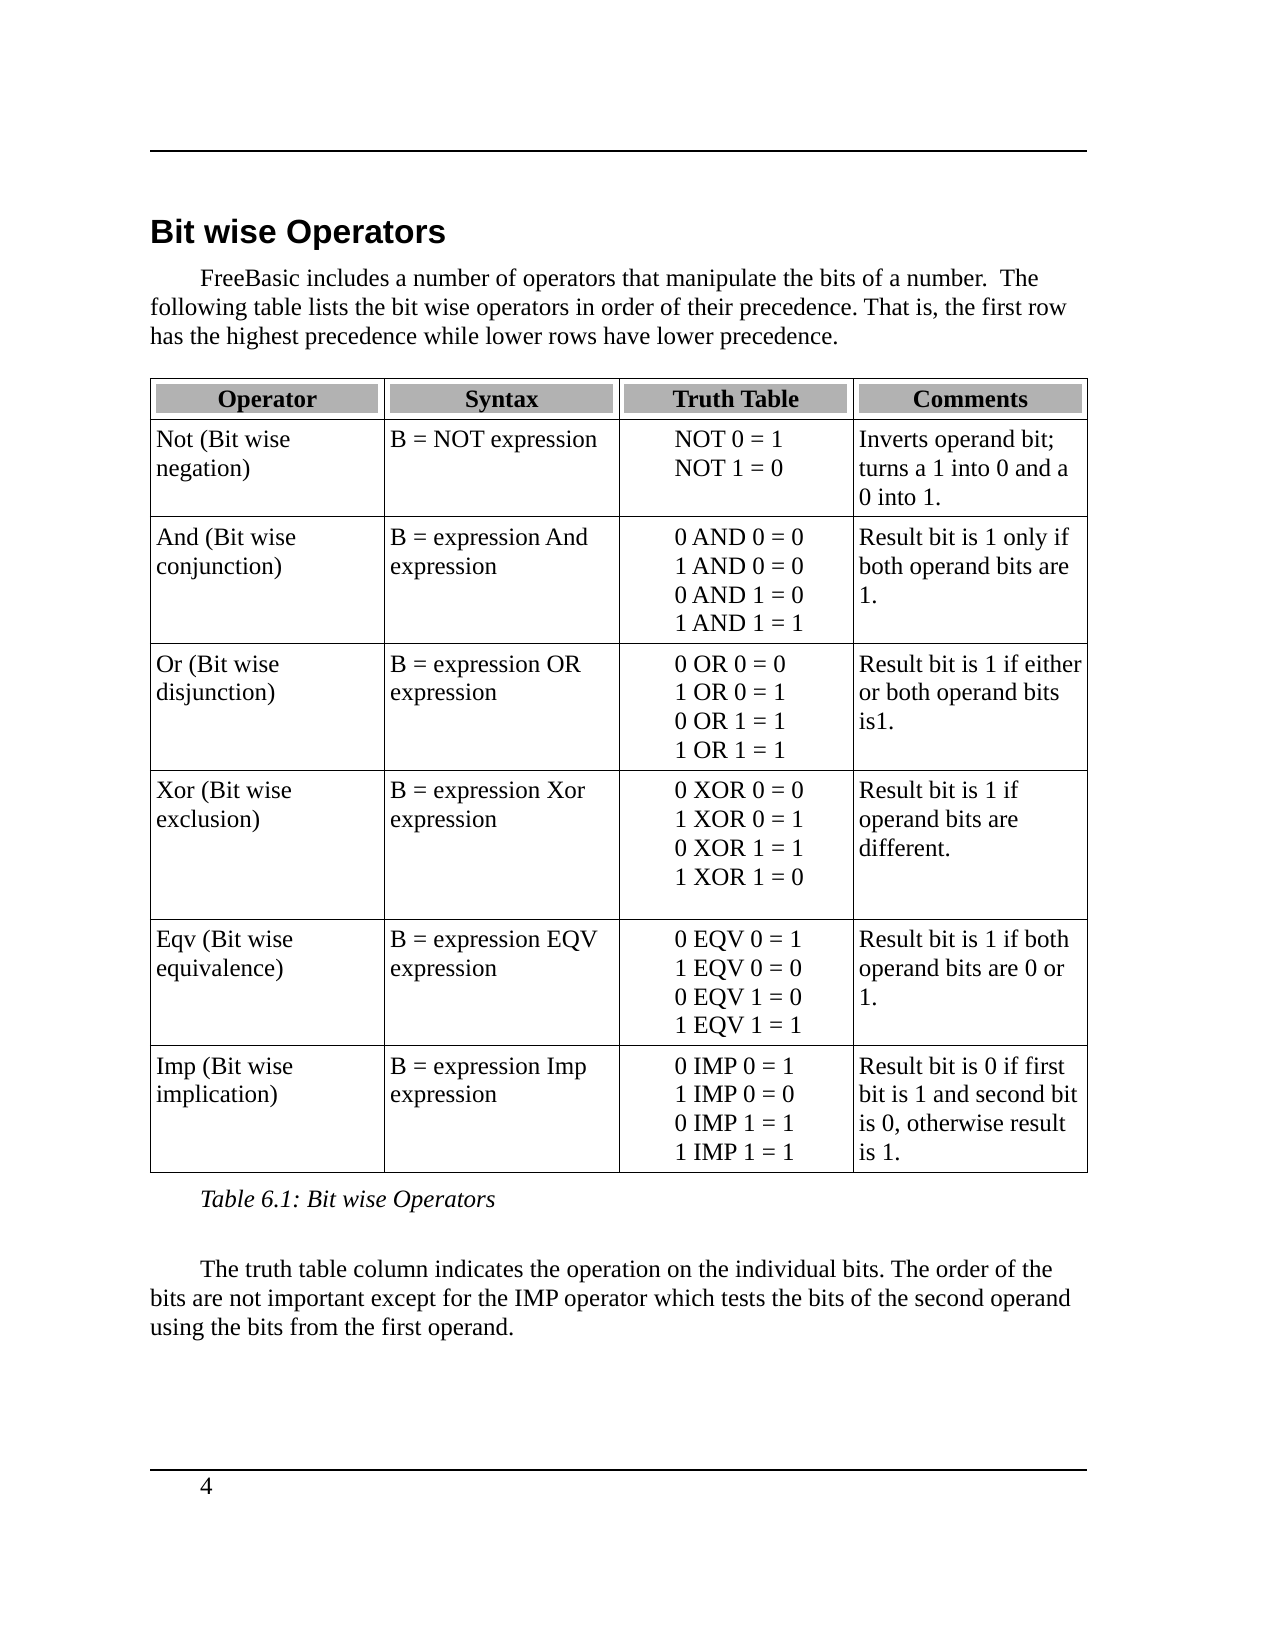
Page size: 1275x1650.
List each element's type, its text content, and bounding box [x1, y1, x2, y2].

table_cell B = expression Imp expression [385, 1046, 619, 1172]
text Table 6.1: Bit wise Operators [150, 1184, 1087, 1213]
table_cell 0 XOR 0 = 0 1 XOR 0 = 1 0 XOR 1 = 1 1 XOR 1 = 0 [620, 771, 853, 918]
table_cell 0 EQV 0 = 1 1 EQV 0 = 0 0 EQV 1 = 0 1 EQV 1 = 1 [620, 920, 853, 1045]
table_cell B = expression And expression [385, 517, 619, 643]
table_cell B = expression OR expression [385, 644, 619, 769]
text FreeBasic includes a number of operators that manipulate the bits of a number. The following table lists the bit wise operators in order of their precedence. That is, the first row has the highest precedence while lower rows have lower precedence. [150, 263, 1087, 349]
table_cell B = expression EQV expression [385, 920, 619, 1045]
text The truth table column indicates the operation on the individual bits. The order of the bits are not important except for the IMP operator which tests the bits of the second operand using the bits from the first operand. [150, 1254, 1087, 1340]
table_cell Result bit is 1 if both operand bits are 0 or 1. [854, 920, 1087, 1045]
table_cell Imp (Bit wise implication) [151, 1046, 384, 1172]
table_cell B = expression Xor expression [385, 771, 619, 918]
table_cell 0 AND 0 = 0 1 AND 0 = 0 0 AND 1 = 0 1 AND 1 = 1 [620, 517, 853, 643]
table_cell Xor (Bit wise exclusion) [151, 771, 384, 918]
subtitle Bit wise Operators [150, 212, 1087, 251]
table_cell Result bit is 1 if either or both operand bits is1. [854, 644, 1087, 769]
table_cell B = NOT expression [385, 420, 619, 516]
table_cell Result bit is 1 if operand bits are different. [854, 771, 1087, 918]
table_header Syntax [385, 379, 619, 418]
table_cell And (Bit wise conjunction) [151, 517, 384, 643]
table_cell 0 OR 0 = 0 1 OR 0 = 1 0 OR 1 = 1 1 OR 1 = 1 [620, 644, 853, 769]
table_cell Eqv (Bit wise equivalence) [151, 920, 384, 1045]
table_cell Inverts operand bit; turns a 1 into 0 and a 0 into 1. [854, 420, 1087, 516]
table_cell Result bit is 1 only if both operand bits are 1. [854, 517, 1087, 643]
table_header Comments [854, 379, 1087, 418]
table_cell Result bit is 0 if first bit is 1 and second bit is 0, otherwise result is 1. [854, 1046, 1087, 1172]
table_cell Not (Bit wise negation) [151, 420, 384, 516]
table_cell NOT 0 = 1 NOT 1 = 0 [620, 420, 853, 516]
table_header Truth Table [620, 379, 853, 418]
table_cell 0 IMP 0 = 1 1 IMP 0 = 0 0 IMP 1 = 1 1 IMP 1 = 1 [620, 1046, 853, 1172]
table_header Operator [151, 379, 384, 418]
table_cell Or (Bit wise disjunction) [151, 644, 384, 769]
